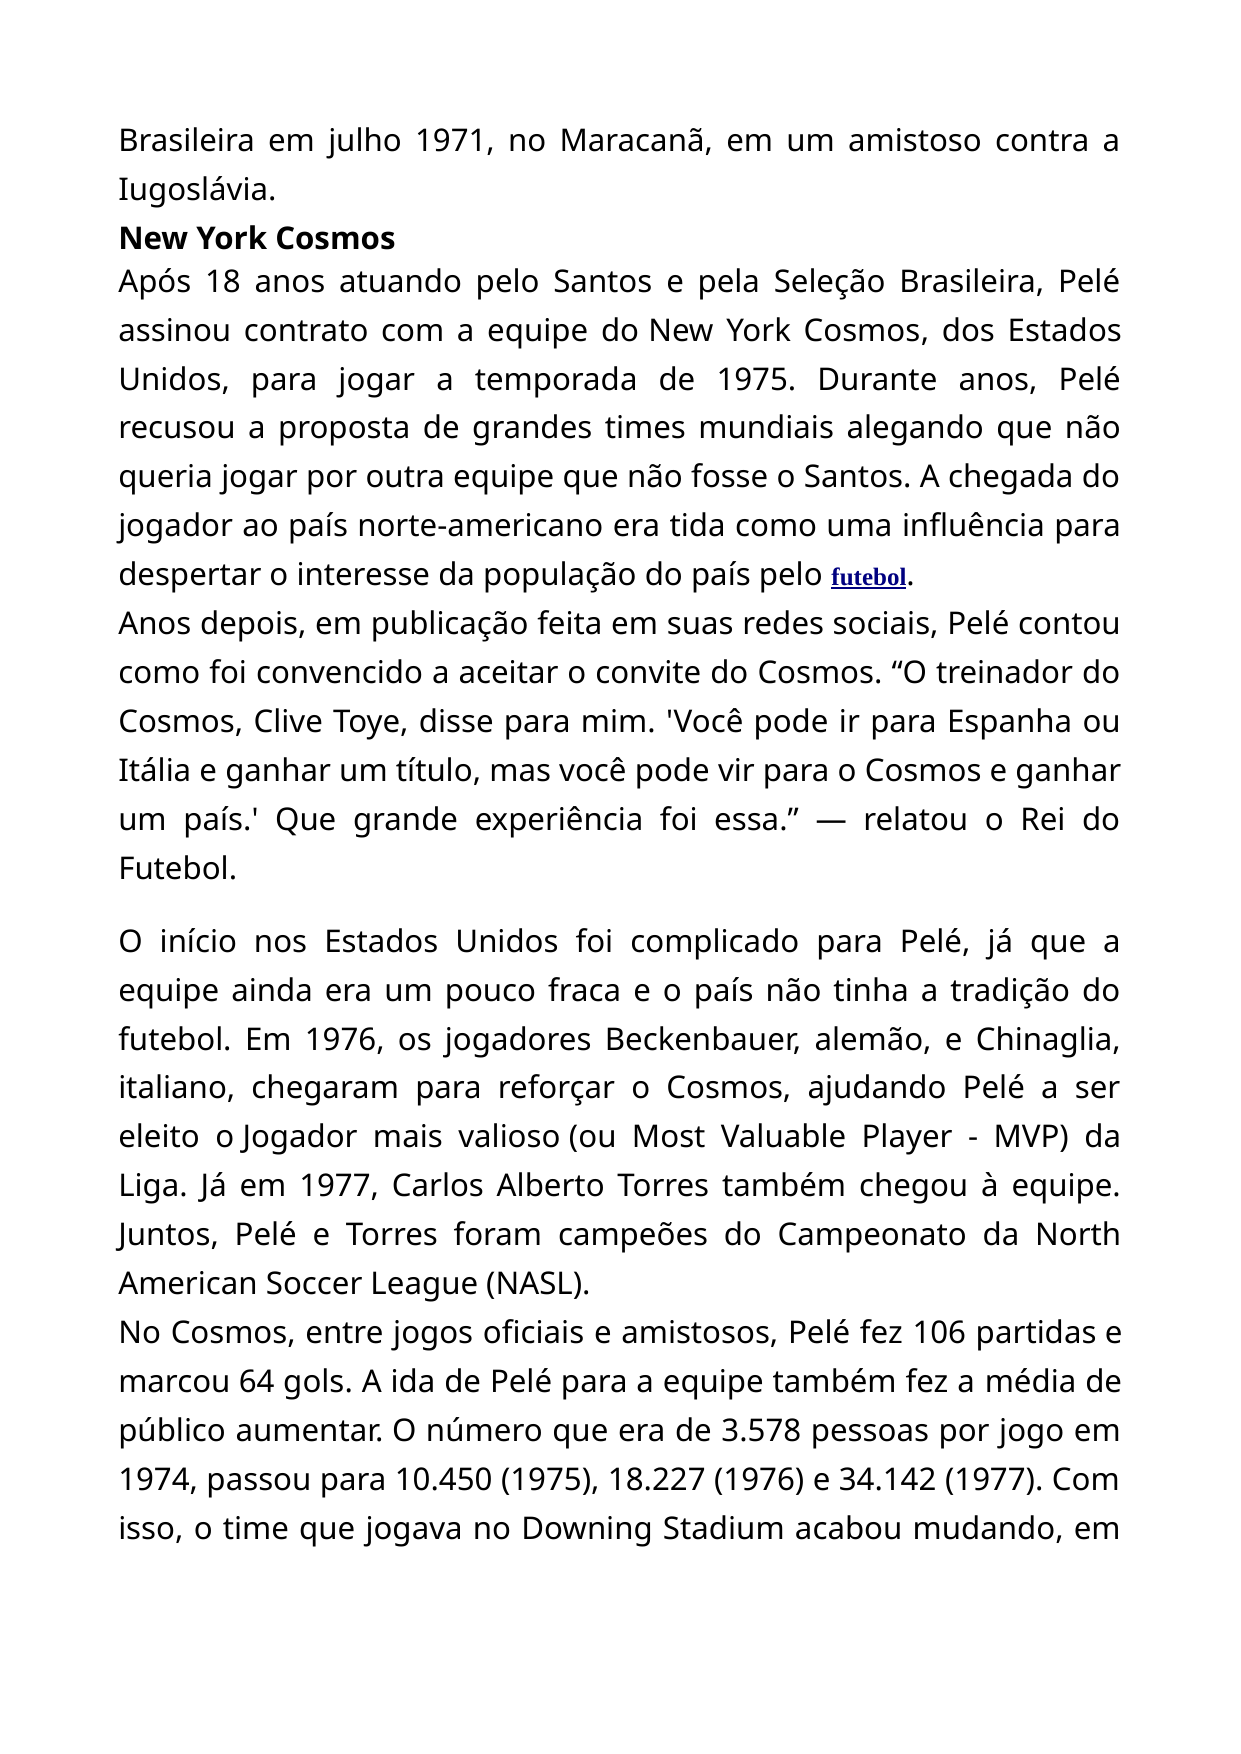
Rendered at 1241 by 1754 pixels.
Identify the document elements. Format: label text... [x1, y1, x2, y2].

subtitle New York Cosmos [118, 216, 1122, 259]
text Anos depois, em publicação feita em suas redes sociais, Pelé contou como foi convencido a aceitar o convite do Cosmos. “O treinador do Cosmos, Clive Toye, disse para mim. 'Você pode ir para Espanha ou Itália e ganhar um título, mas você pode vir para o Cosmos e ganhar um país.' Que grande experiência foi essa.” — relatou o Rei do Futebol. [118, 601, 1122, 889]
text Após 18 anos atuando pelo Santos e pela Seleção Brasileira, Pelé assinou contrato com a equipe do New York Cosmos, dos Estados Unidos, para jogar a temporada de 1975. Durante anos, Pelé recusou a proposta de grandes times mundiais alegando que não queria jogar por outra equipe que não fosse o Santos. A chegada do jogador ao país norte-americano era tida como uma influência para despertar o interesse da população do país pelo futebol. [118, 259, 1122, 595]
text Brasileira em julho 1971, no Maracanã, em um amistoso contra a Iugoslávia. [118, 118, 1122, 210]
text O início nos Estados Unidos foi complicado para Pelé, já que a equipe ainda era um pouco fraca e o país não tinha a tradição do futebol. Em 1976, os jogadores Beckenbauer, alemão, e Chinaglia, italiano, chegaram para reforçar o Cosmos, ajudando Pelé a ser eleito o Jogador mais valioso (ou Most Valuable Player - MVP) da Liga. Já em 1977, Carlos Alberto Torres também chegou à equipe. Juntos, Pelé e Torres foram campeões do Campeonato da North American Soccer League (NASL). [118, 918, 1122, 1304]
text No Cosmos, entre jogos oficiais e amistosos, Pelé fez 106 partidas e marcou 64 gols. A ida de Pelé para a equipe também fez a média de público aumentar. O número que era de 3.578 pessoas por jogo em 1974, passou para 10.450 (1975), 18.227 (1976) e 34.142 (1977). Com isso, o time que jogava no Downing Stadium acabou mudando, em [118, 1310, 1122, 1549]
